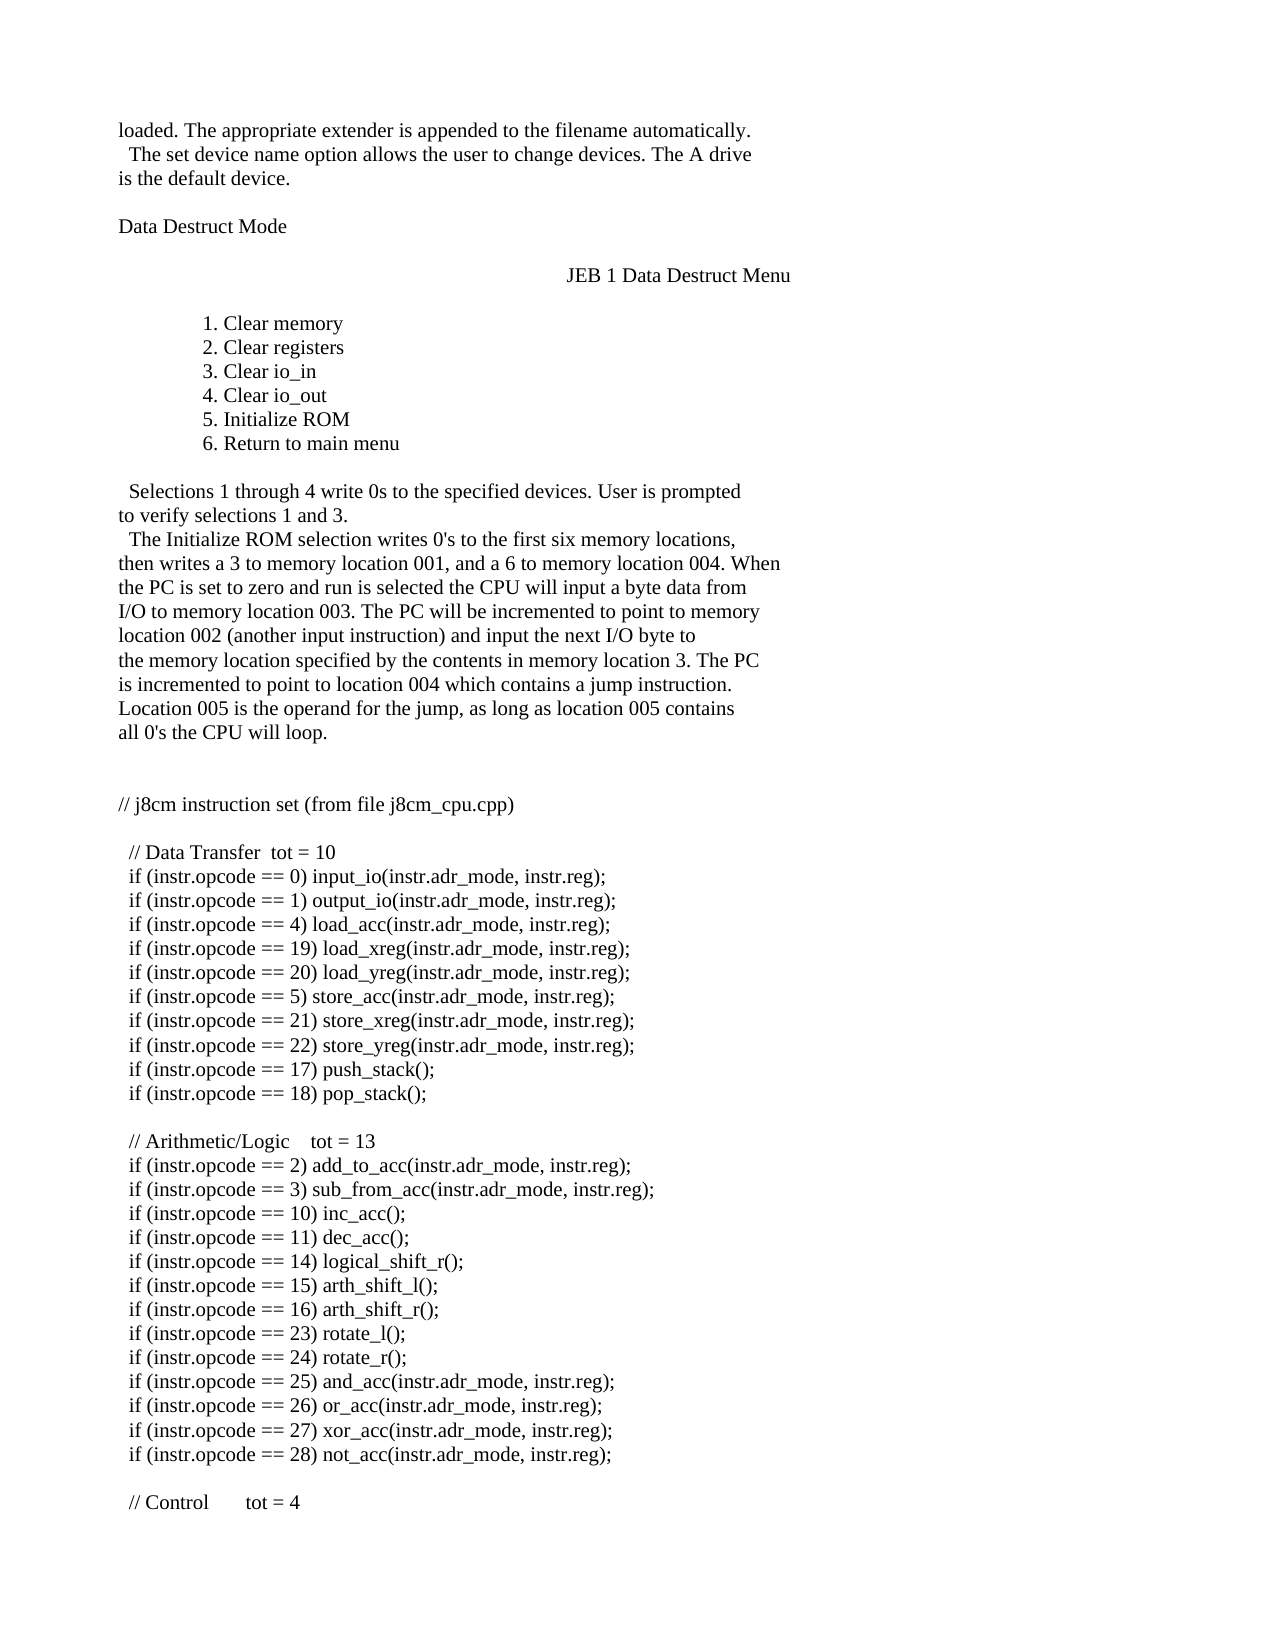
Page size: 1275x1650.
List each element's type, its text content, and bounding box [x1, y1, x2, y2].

text // j8cm instruction set (from file j8cm_cpu.cpp) [118, 792, 1157, 816]
text if (instr.opcode == 24) rotate_r(); [118, 1345, 1157, 1369]
text then writes a 3 to memory location 001, and a 6 to memory location 004. When [118, 551, 1157, 575]
text all 0's the CPU will loop. [118, 720, 1157, 744]
text if (instr.opcode == 19) load_xreg(instr.adr_mode, instr.reg); [118, 936, 1157, 960]
text // Data Transfer tot = 10 [118, 840, 1157, 864]
text is the default device. [118, 166, 1157, 190]
text if (instr.opcode == 17) push_stack(); [118, 1057, 1157, 1081]
text 1. Clear memory [118, 311, 1157, 335]
text // Control tot = 4 [118, 1490, 1157, 1514]
text if (instr.opcode == 14) logical_shift_r(); [118, 1249, 1157, 1273]
text JEB 1 Data Destruct Menu [118, 262, 1157, 287]
text 4. Clear io_out [118, 383, 1157, 407]
text if (instr.opcode == 16) arth_shift_r(); [118, 1297, 1157, 1321]
text Data Destruct Mode [118, 214, 1157, 238]
text 2. Clear registers [118, 335, 1157, 359]
text if (instr.opcode == 18) pop_stack(); [118, 1081, 1157, 1105]
text if (instr.opcode == 23) rotate_l(); [118, 1321, 1157, 1345]
text 5. Initialize ROM [118, 407, 1157, 431]
text The Initialize ROM selection writes 0's to the first six memory locations, [118, 527, 1157, 551]
text if (instr.opcode == 3) sub_from_acc(instr.adr_mode, instr.reg); [118, 1177, 1157, 1201]
text if (instr.opcode == 28) not_acc(instr.adr_mode, instr.reg); [118, 1442, 1157, 1466]
text if (instr.opcode == 15) arth_shift_l(); [118, 1273, 1157, 1297]
text is incremented to point to location 004 which contains a jump instruction. [118, 672, 1157, 696]
text 3. Clear io_in [118, 359, 1157, 383]
text if (instr.opcode == 27) xor_acc(instr.adr_mode, instr.reg); [118, 1417, 1157, 1442]
text if (instr.opcode == 21) store_xreg(instr.adr_mode, instr.reg); [118, 1008, 1157, 1032]
text to verify selections 1 and 3. [118, 503, 1157, 527]
text if (instr.opcode == 20) load_yreg(instr.adr_mode, instr.reg); [118, 960, 1157, 984]
text the memory location specified by the contents in memory location 3. The PC [118, 647, 1157, 672]
text 6. Return to main menu [118, 431, 1157, 455]
text Location 005 is the operand for the jump, as long as location 005 contains [118, 696, 1157, 720]
text if (instr.opcode == 10) inc_acc(); [118, 1201, 1157, 1225]
text if (instr.opcode == 26) or_acc(instr.adr_mode, instr.reg); [118, 1393, 1157, 1417]
text the PC is set to zero and run is selected the CPU will input a byte data from [118, 575, 1157, 599]
text if (instr.opcode == 4) load_acc(instr.adr_mode, instr.reg); [118, 912, 1157, 936]
text Selections 1 through 4 write 0s to the specified devices. User is prompted [118, 479, 1157, 503]
text if (instr.opcode == 5) store_acc(instr.adr_mode, instr.reg); [118, 984, 1157, 1008]
text loaded. The appropriate extender is appended to the filename automatically. [118, 118, 1157, 142]
text // Arithmetic/Logic tot = 13 [118, 1129, 1157, 1153]
text if (instr.opcode == 0) input_io(instr.adr_mode, instr.reg); [118, 864, 1157, 888]
text if (instr.opcode == 11) dec_acc(); [118, 1225, 1157, 1249]
text location 002 (another input instruction) and input the next I/O byte to [118, 623, 1157, 647]
text if (instr.opcode == 22) store_yreg(instr.adr_mode, instr.reg); [118, 1032, 1157, 1057]
text if (instr.opcode == 1) output_io(instr.adr_mode, instr.reg); [118, 888, 1157, 912]
text if (instr.opcode == 2) add_to_acc(instr.adr_mode, instr.reg); [118, 1153, 1157, 1177]
text if (instr.opcode == 25) and_acc(instr.adr_mode, instr.reg); [118, 1369, 1157, 1393]
text The set device name option allows the user to change devices. The A drive [118, 142, 1157, 166]
text I/O to memory location 003. The PC will be incremented to point to memory [118, 599, 1157, 623]
